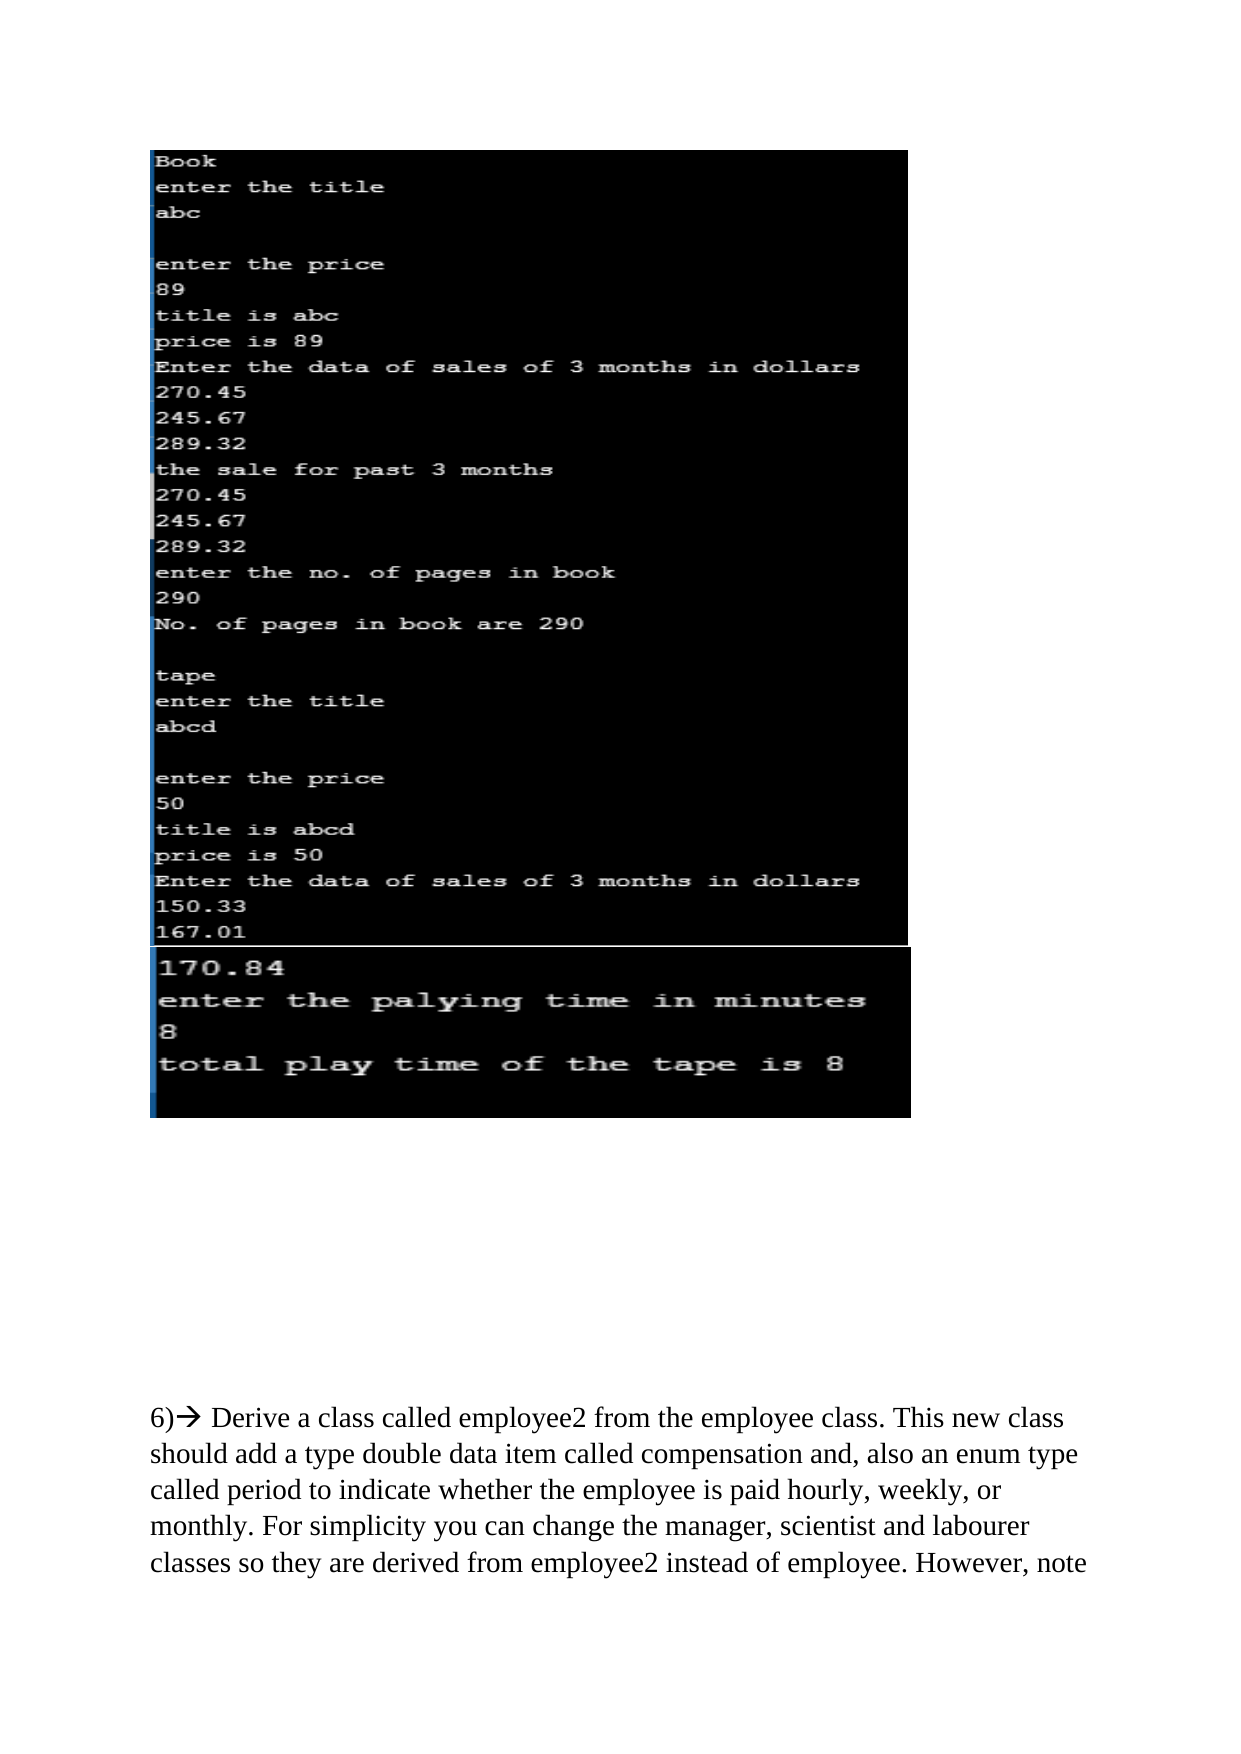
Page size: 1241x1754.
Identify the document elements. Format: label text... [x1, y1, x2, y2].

text 6) Derive a class called employee2 from the employee class. This new class should add a type double data item called compensation and, also an enum type called period to indicate whether the employee is paid hourly, weekly, or monthly. For simplicity you can change the manager, scientist and labourer classes so they are derived from employee2 instead of employee. However, note [150, 1400, 1090, 1578]
picture [150, 994, 520, 1118]
picture [150, 150, 617, 946]
